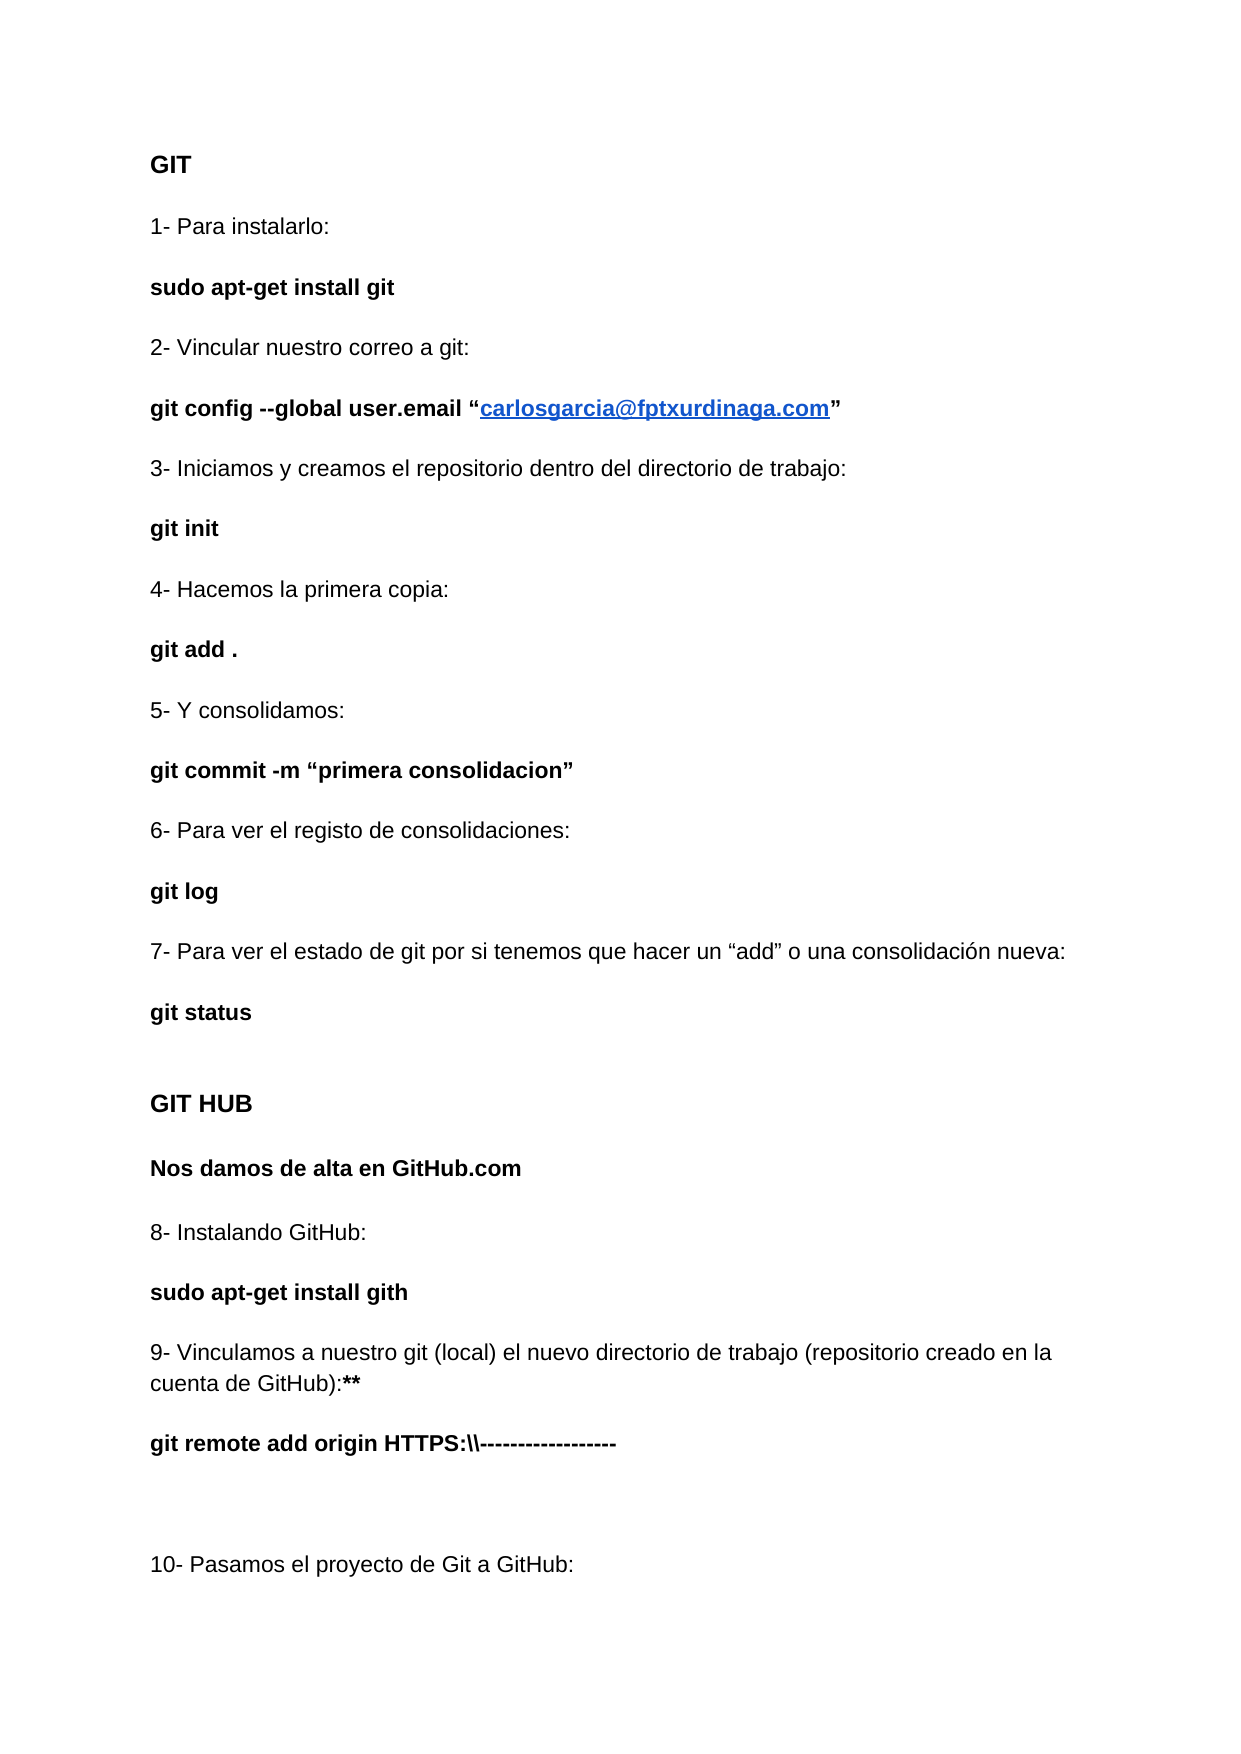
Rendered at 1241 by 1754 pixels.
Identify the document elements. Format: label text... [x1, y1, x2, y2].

text 5- Y consolidamos: [150, 697, 1090, 723]
text 2- Vincular nuestro correo a git: [150, 334, 1090, 360]
text Nos damos de alta en GitHub.com [150, 1155, 1090, 1182]
text 1- Para instalarlo: [150, 213, 1090, 239]
text git commit -m “primera consolidacion” [150, 757, 1090, 783]
text git log [150, 878, 1090, 904]
text git remote add origin HTTPS:\\------------------ [150, 1430, 1090, 1456]
text GIT [150, 150, 1090, 179]
text 9- Vinculamos a nuestro git (local) el nuevo directorio de trabajo (repositorio creado en la cuenta de GitHub):** [150, 1339, 1090, 1396]
text 3- Iniciamos y creamos el repositorio dentro del directorio de trabajo: [150, 455, 1090, 481]
text 8- Instalando GitHub: [150, 1218, 1090, 1245]
text sudo apt-get install gith [150, 1279, 1090, 1305]
text git status [150, 999, 1090, 1025]
text GIT HUB [150, 1089, 1090, 1118]
text git config --global user.email “carlosgarcia@fptxurdinaga.com” [150, 394, 1090, 421]
text git add . [150, 636, 1090, 662]
text sudo apt-get install git [150, 274, 1090, 300]
text 4- Hacemos la primera copia: [150, 576, 1090, 602]
text 10- Pasamos el proyecto de Git a GitHub: [150, 1551, 1090, 1577]
text 6- Para ver el registo de consolidaciones: [150, 817, 1090, 844]
text git init [150, 515, 1090, 542]
text 7- Para ver el estado de git por si tenemos que hacer un “add” o una consolidación nueva: [150, 938, 1090, 964]
